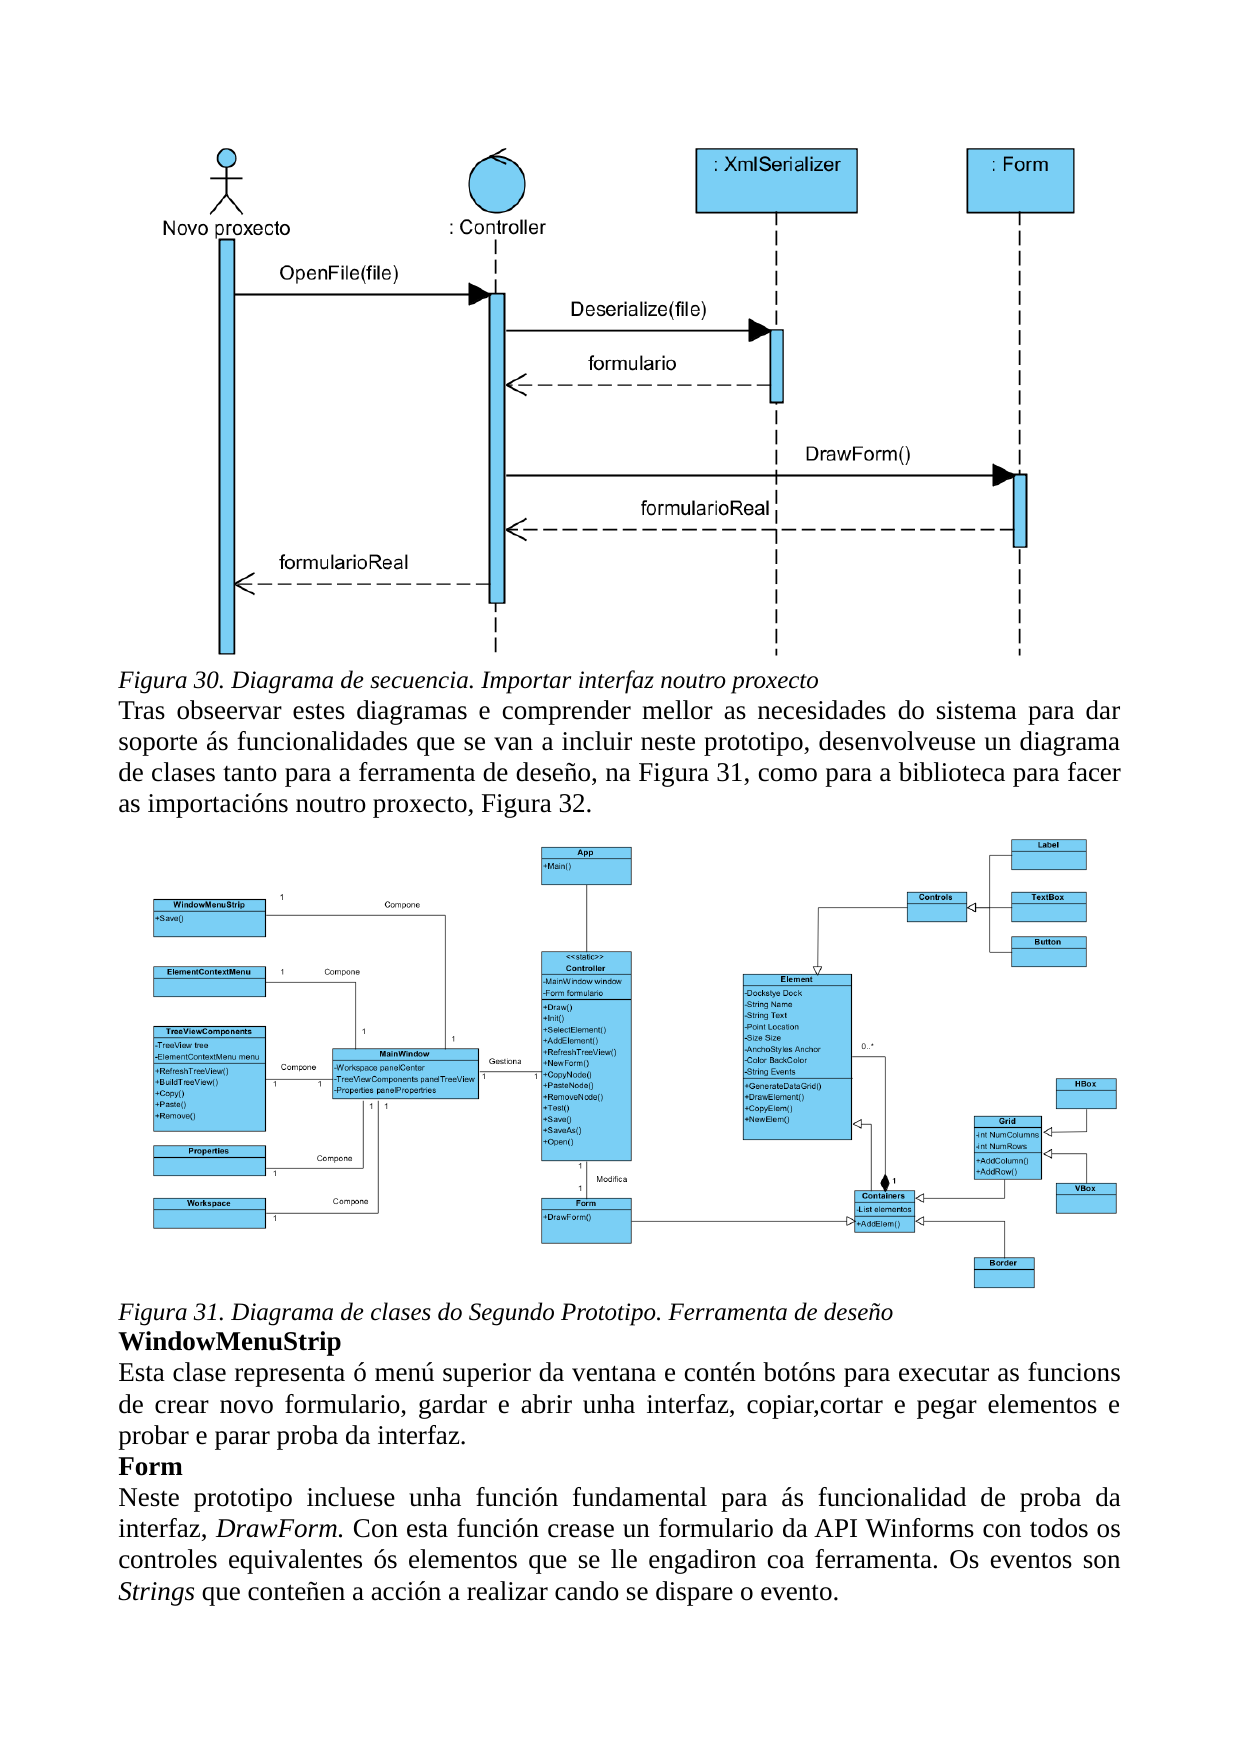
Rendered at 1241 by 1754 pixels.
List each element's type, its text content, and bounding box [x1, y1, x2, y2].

text Figura 31. Diagrama de clases do Segundo Prototipo. Ferramenta de deseño [118, 1297, 1122, 1325]
picture [118, 130, 1123, 666]
text Tras obseervar estes diagramas e comprender mellor as necesidades do sistema para dar soporte ás funcionalidades que se van a incluir neste prototipo, desenvolveuse un diagrama de clases tanto para a ferramenta de deseño, na Figura 31, como para a biblioteca para facer as importacións noutro proxecto, Figura 32. [118, 694, 1122, 818]
text Figura 30. Diagrama de secuencia. Importar interfaz noutro proxecto [118, 666, 1122, 694]
text Form [118, 1450, 1122, 1481]
picture [118, 818, 1123, 1297]
text Esta clase representa ó menú superior da ventana e contén botóns para executar as funcions de crear novo formulario, gardar e abrir unha interfaz, copiar,cortar e pegar elementos e probar e parar proba da interfaz. [118, 1357, 1122, 1450]
text Neste prototipo incluese unha función fundamental para ás funcionalidad de proba da interfaz, DrawForm. Con esta función crease un formulario da API Winforms con todos os controles equivalentes ós elementos que se lle engadiron coa ferramenta. Os eventos son Strings que conteñen a acción a realizar cando se dispare o evento. [118, 1481, 1122, 1606]
text WindowMenuStrip [118, 1325, 1122, 1357]
